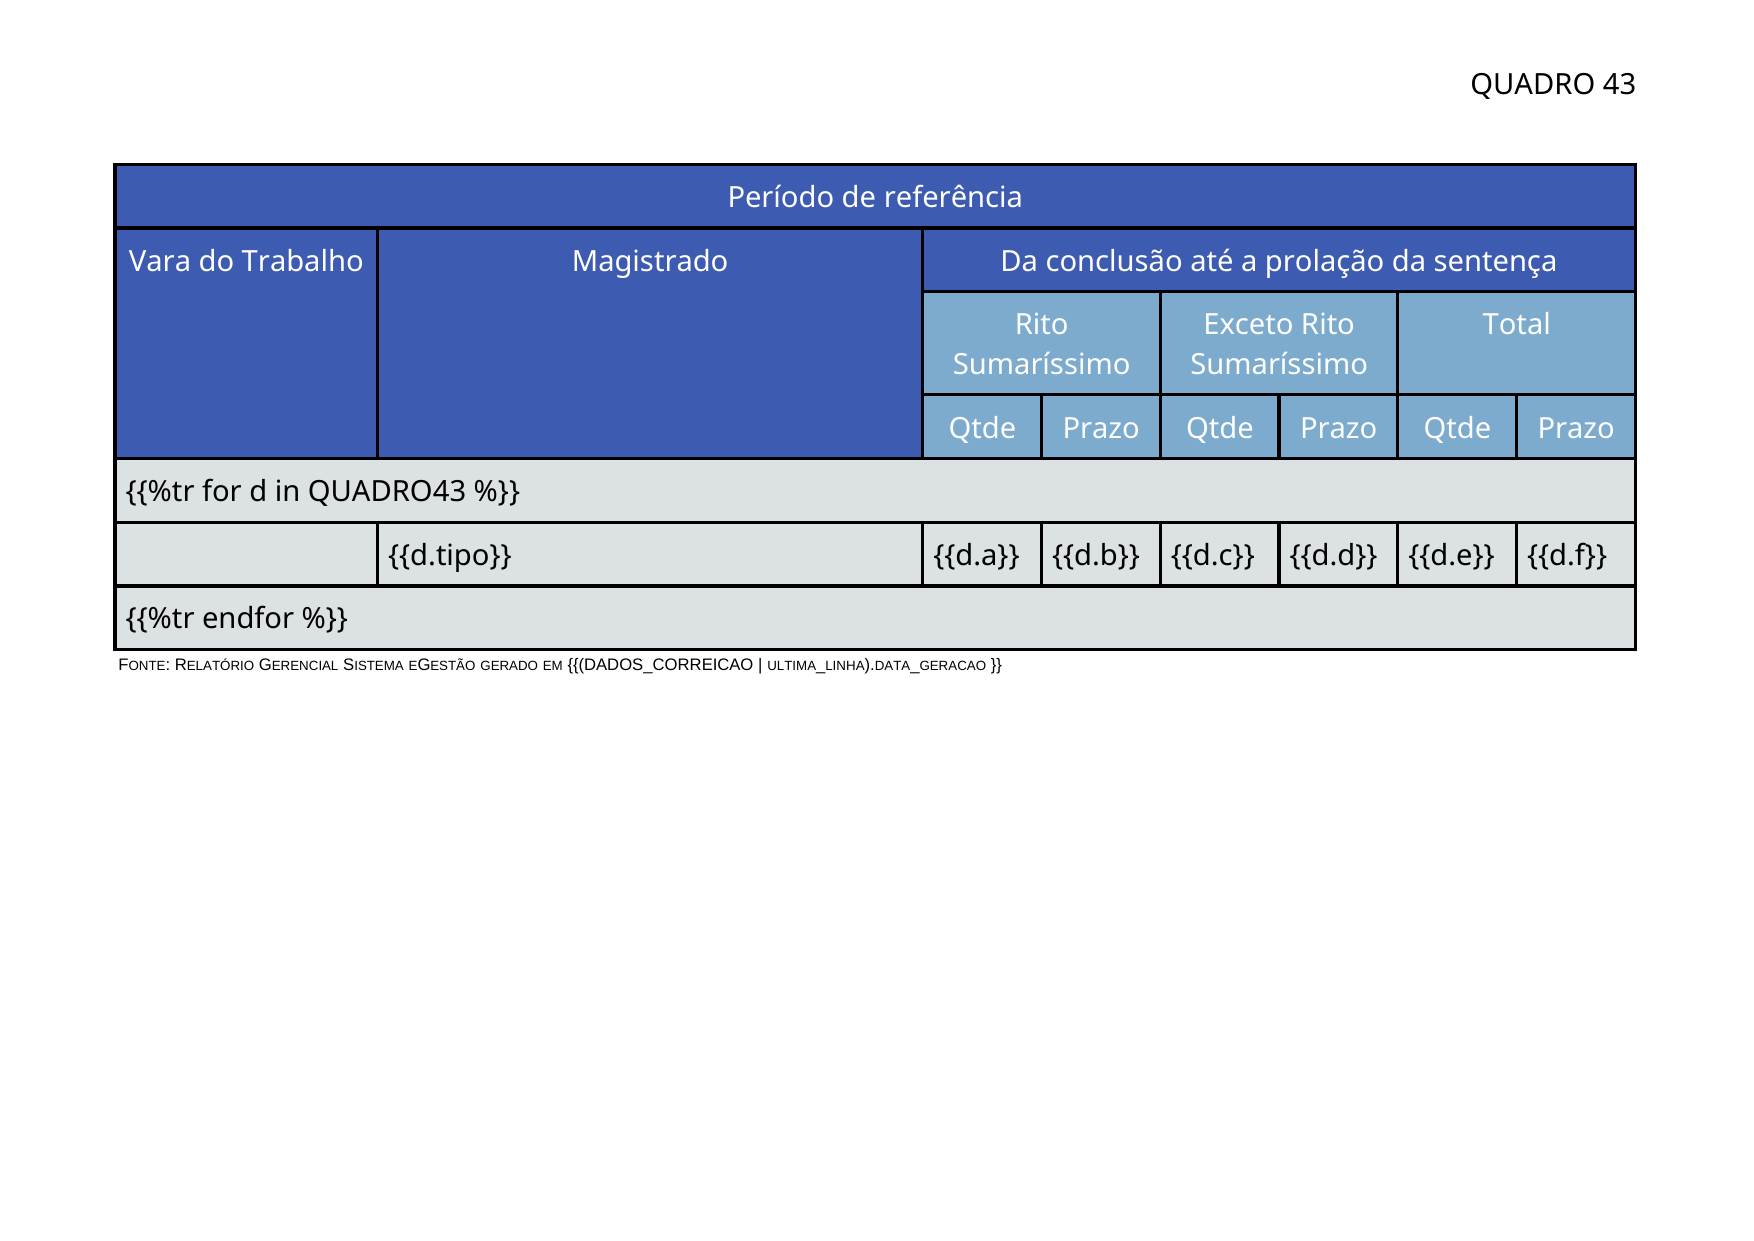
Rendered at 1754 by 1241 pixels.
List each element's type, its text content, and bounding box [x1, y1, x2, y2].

table_cell Prazo [1281, 396, 1396, 457]
table_cell Qtde [1399, 396, 1515, 457]
table_cell {{d.d}} [1281, 524, 1396, 584]
table_cell Da conclusão até a prolação da sentença [924, 230, 1634, 290]
table_cell Vara do Trabalho [117, 230, 376, 457]
table_cell {{d.e}} [1399, 524, 1515, 584]
table_cell {{%tr endfor %}} [117, 588, 1634, 648]
table_cell {{d.b}} [1043, 524, 1159, 584]
table_cell {{d.c}} [1162, 524, 1277, 584]
table_header Período de referência [117, 166, 1634, 226]
table_cell [117, 524, 376, 584]
table_cell {{%tr for d in QUADRO43 %}} [117, 460, 1634, 521]
table_cell Exceto Rito Sumaríssimo [1162, 293, 1396, 393]
text QUADRO 43 [568, 63, 1636, 103]
table_cell {{d.a}} [924, 524, 1040, 584]
table_cell {{d.f}} [1518, 524, 1634, 584]
table_cell Magistrado [379, 230, 921, 457]
table_cell Qtde [1162, 396, 1277, 457]
table_cell Prazo [1518, 396, 1634, 457]
table_cell Total [1399, 293, 1634, 393]
table_cell {{d.tipo}} [379, 524, 921, 584]
table_cell Rito Sumaríssimo [924, 293, 1159, 393]
table_cell Qtde [924, 396, 1040, 457]
table_cell Prazo [1043, 396, 1159, 457]
text Fonte: Relatório Gerencial Sistema eGestão gerado em {{(DADOS_CORREICAO | ultima_linha).data_geracao }} [118, 655, 1636, 674]
